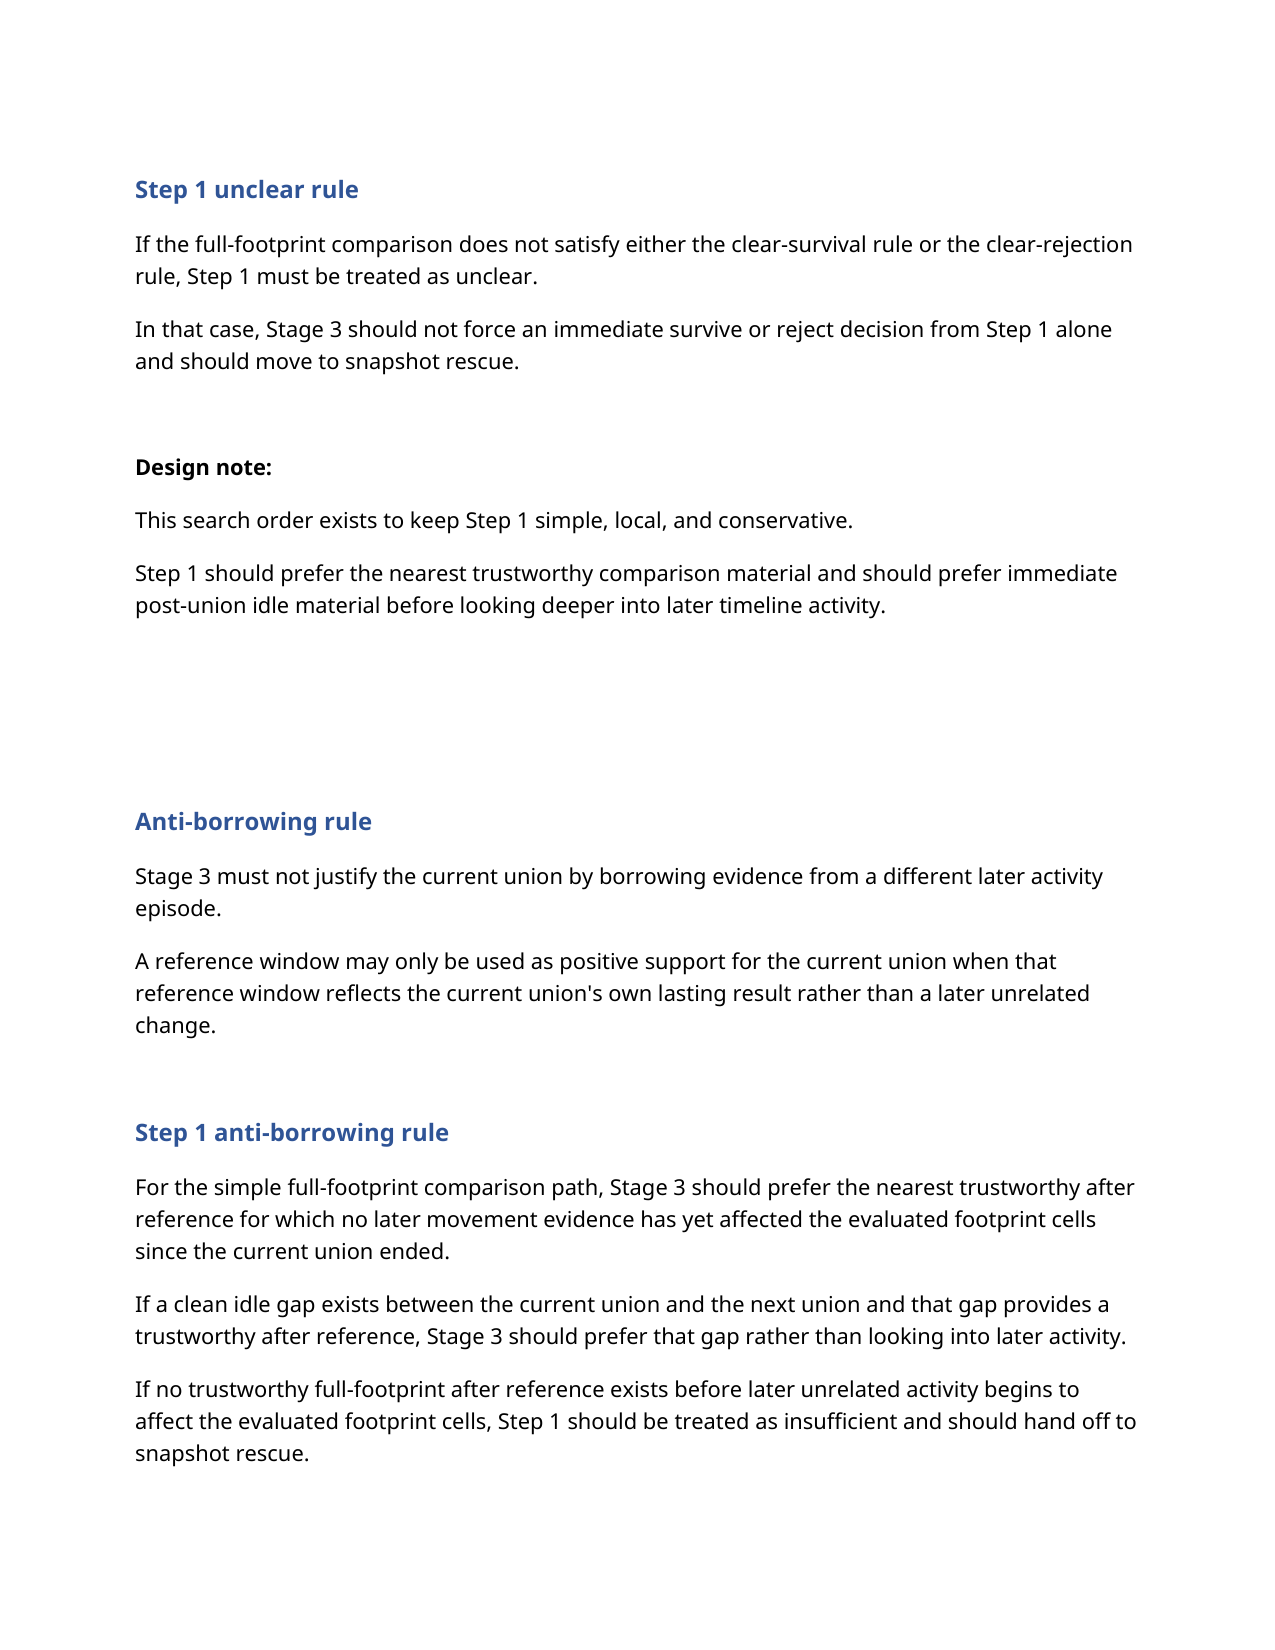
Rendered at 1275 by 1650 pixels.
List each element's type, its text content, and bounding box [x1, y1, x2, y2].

subtitle Step 1 unclear rule [135, 173, 1140, 206]
text Design note: [135, 452, 1140, 482]
text If the full-footprint comparison does not satisfy either the clear-survival rule or the clear-rejection rule, Step 1 must be treated as unclear. [135, 229, 1140, 291]
text If no trustworthy full-footprint after reference exists before later unrelated activity begins to affect the evaluated footprint cells, Step 1 should be treated as insufficient and should hand off to snapshot rescue. [135, 1374, 1140, 1468]
text A reference window may only be used as positive support for the current union when that reference window reflects the current union's own lasting result rather than a later unrelated change. [135, 946, 1140, 1039]
text This search order exists to keep Step 1 simple, local, and conservative. [135, 505, 1140, 534]
text In that case, Stage 3 should not force an immediate survive or reject decision from Step 1 alone and should move to snapshot rescue. [135, 314, 1140, 376]
subtitle Step 1 anti-borrowing rule [135, 1116, 1140, 1148]
subtitle Anti-borrowing rule [135, 804, 1140, 837]
text Stage 3 must not justify the current union by borrowing evidence from a different later activity episode. [135, 861, 1140, 922]
text For the simple full-footprint comparison path, Stage 3 should prefer the nearest trustworthy after reference for which no later movement evidence has yet affected the evaluated footprint cells since the current union ended. [135, 1172, 1140, 1266]
text If a clean idle gap exists between the current union and the next union and that gap provides a trustworthy after reference, Stage 3 should prefer that gap rather than looking into later activity. [135, 1289, 1140, 1351]
text Step 1 should prefer the nearest trustworthy comparison material and should prefer immediate post-union idle material before looking deeper into later timeline activity. [135, 558, 1140, 619]
